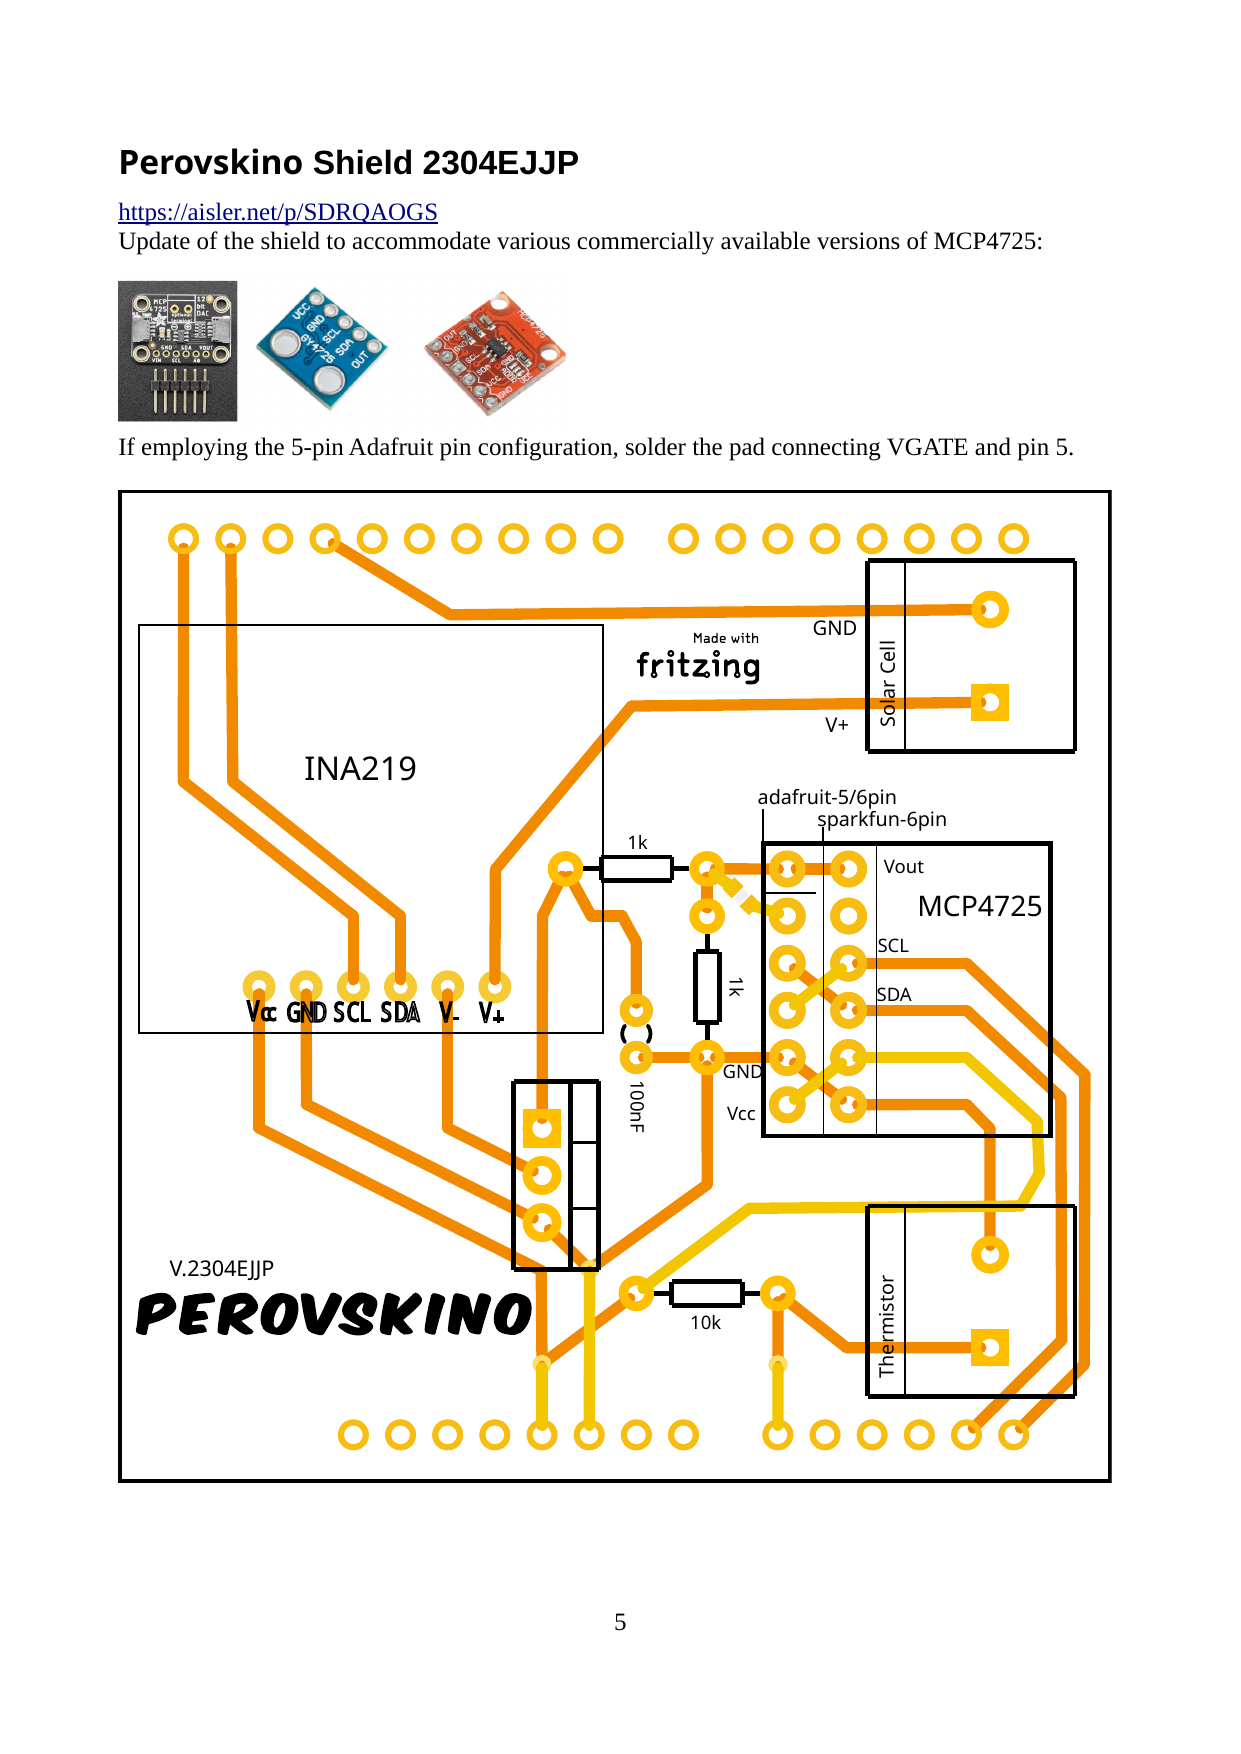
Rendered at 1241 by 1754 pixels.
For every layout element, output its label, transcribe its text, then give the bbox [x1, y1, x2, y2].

text If employing the 5-pin Adafruit pin configuration, solder the pad connecting VGATE and pin 5. [118, 432, 1122, 461]
picture [118, 269, 574, 433]
text Update of the shield to accommodate various commercially available versions of MCP4725: [118, 226, 1122, 255]
text https://aisler.net/p/SDRQAOGS [118, 197, 1122, 226]
subtitle Perovskino Shield 2304EJJP [118, 139, 1122, 185]
